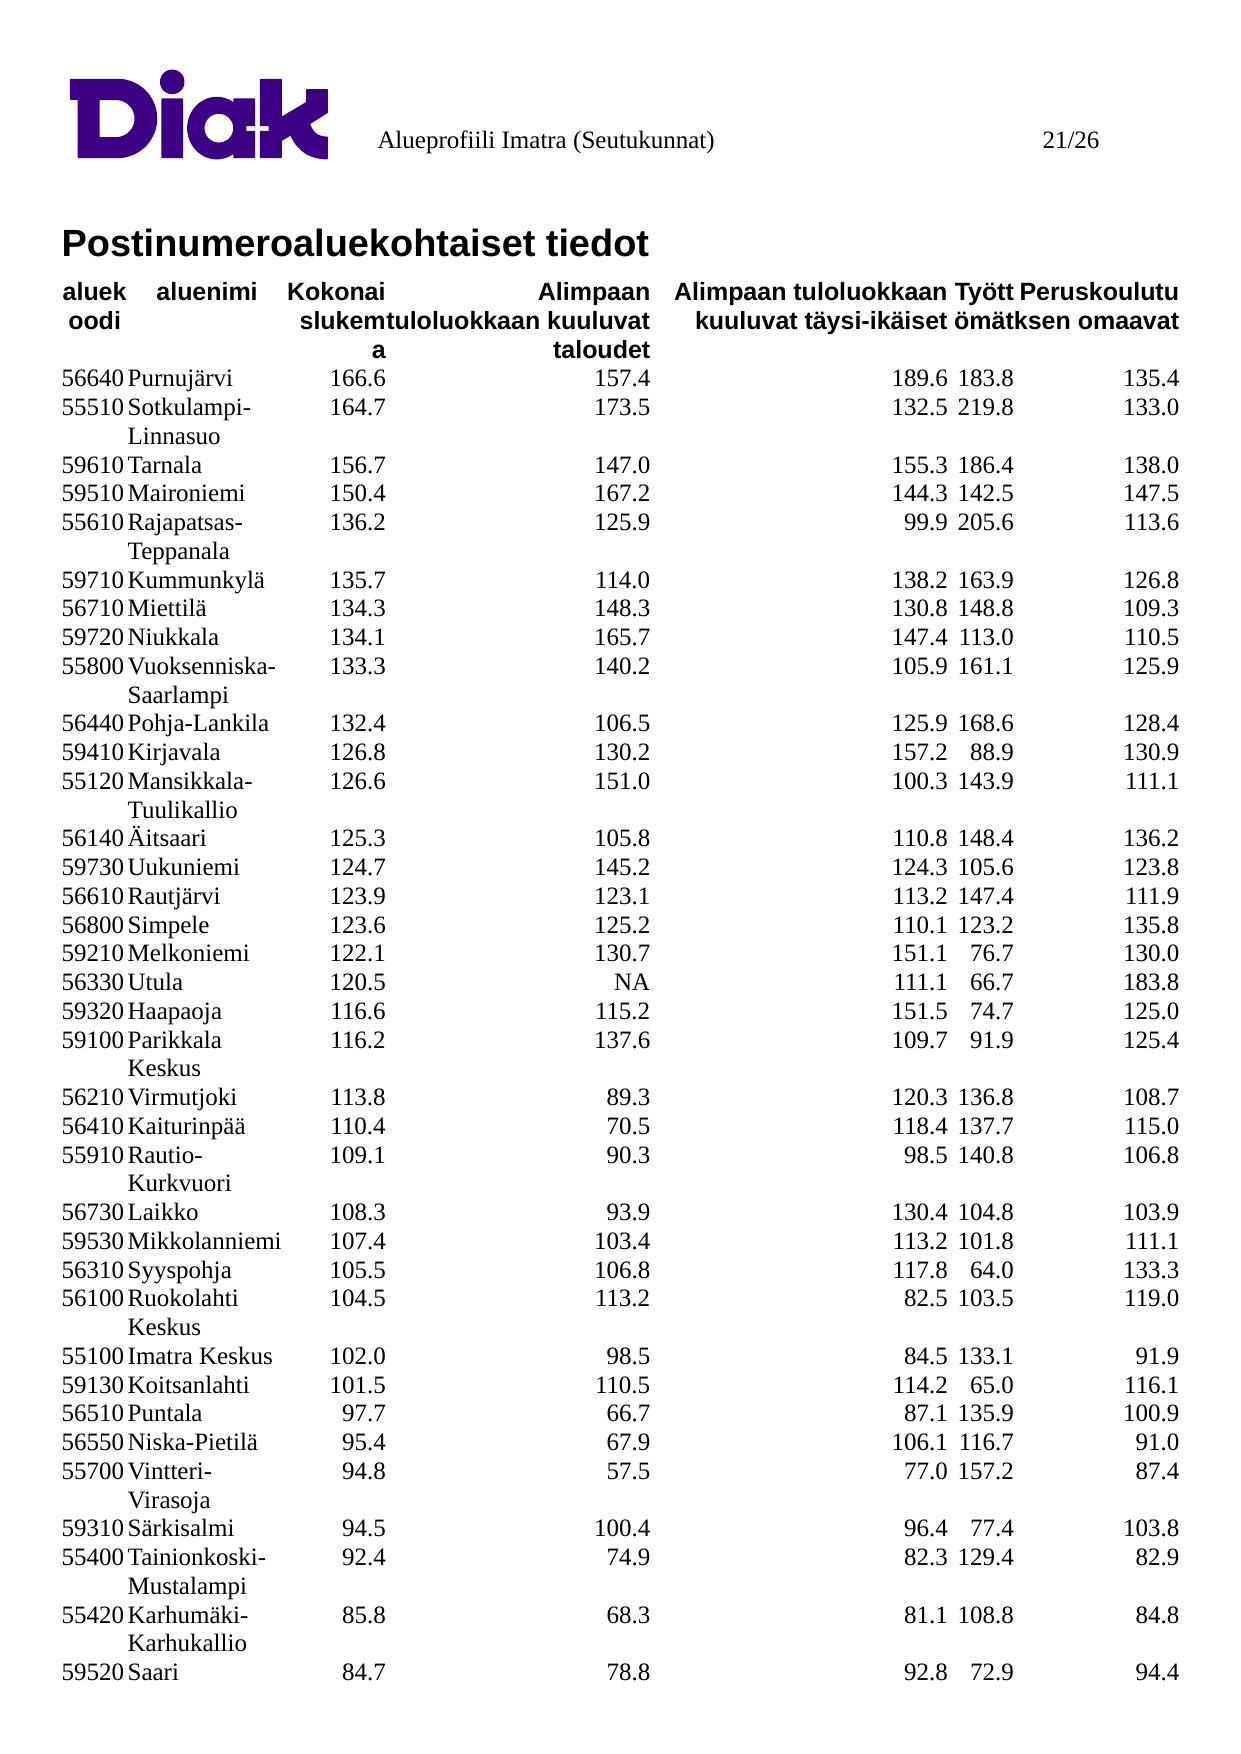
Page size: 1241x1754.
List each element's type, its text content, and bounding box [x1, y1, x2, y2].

table_cell 105.5 [286, 1255, 385, 1283]
table_cell 59520 [61, 1657, 127, 1686]
table_cell 77.4 [948, 1514, 1014, 1542]
table_cell 110.5 [385, 1370, 650, 1398]
table_cell 164.7 [286, 392, 385, 450]
table_cell 109.1 [286, 1140, 385, 1197]
table_cell 115.0 [1014, 1111, 1179, 1140]
table_cell 102.0 [286, 1341, 385, 1370]
table_cell 115.2 [385, 996, 650, 1025]
table_cell 59730 [61, 852, 127, 881]
table_cell 103.9 [1014, 1197, 1179, 1226]
table_cell 67.9 [385, 1427, 650, 1456]
table_cell 114.2 [650, 1370, 948, 1398]
table_cell 85.8 [286, 1600, 385, 1657]
table_cell 105.9 [650, 651, 948, 708]
table_cell Virmutjoki [128, 1082, 286, 1111]
table_cell 125.9 [1014, 651, 1179, 708]
table_cell Parikkala Keskus [128, 1025, 286, 1082]
table_cell 113.2 [650, 1226, 948, 1255]
table_cell 129.4 [948, 1542, 1014, 1600]
table_cell 140.2 [385, 651, 650, 708]
table_cell 205.6 [948, 507, 1014, 565]
table_cell 59310 [61, 1514, 127, 1542]
table_cell 82.3 [650, 1542, 948, 1600]
table_cell Tainionkoski-Mustalampi [128, 1542, 286, 1600]
table_cell 97.7 [286, 1399, 385, 1427]
table_cell 116.6 [286, 996, 385, 1025]
table_cell Utula [128, 967, 286, 996]
table_header Kokonaislukema [286, 277, 385, 363]
table_cell 151.5 [650, 996, 948, 1025]
table_cell Rajapatsas-Teppanala [128, 507, 286, 565]
table_cell Puntala [128, 1399, 286, 1427]
table_cell 108.7 [1014, 1082, 1179, 1111]
table_cell 105.8 [385, 824, 650, 852]
table_cell Uukuniemi [128, 852, 286, 881]
table_cell 132.5 [650, 392, 948, 450]
table_cell Vintteri-Virasoja [128, 1456, 286, 1513]
table_cell Laikko [128, 1197, 286, 1226]
table_cell 94.4 [1014, 1657, 1179, 1686]
table_cell Koitsanlahti [128, 1370, 286, 1398]
table_cell 150.4 [286, 479, 385, 507]
table_cell 100.9 [1014, 1399, 1179, 1427]
table_cell 55610 [61, 507, 127, 565]
table_cell 66.7 [948, 967, 1014, 996]
subtitle Postinumeroaluekohtaiset tiedot [61, 221, 1179, 265]
table_cell 120.5 [286, 967, 385, 996]
table_cell 125.4 [1014, 1025, 1179, 1082]
table_cell 186.4 [948, 450, 1014, 478]
table_cell 135.9 [948, 1399, 1014, 1427]
table_cell 189.6 [650, 364, 948, 392]
table_cell 82.5 [650, 1284, 948, 1341]
table_cell 98.5 [385, 1341, 650, 1370]
table_cell 100.3 [650, 766, 948, 823]
table_cell 137.7 [948, 1111, 1014, 1140]
table_cell 59320 [61, 996, 127, 1025]
table_cell Kummunkylä [128, 565, 286, 593]
table_cell 135.7 [286, 565, 385, 593]
table_cell 56330 [61, 967, 127, 996]
table_cell 119.0 [1014, 1284, 1179, 1341]
table_cell 103.5 [948, 1284, 1014, 1341]
table_cell 88.9 [948, 737, 1014, 766]
table_header aluekoodi [61, 277, 127, 363]
table_cell 133.1 [948, 1341, 1014, 1370]
table_cell 56410 [61, 1111, 127, 1140]
table_cell 59710 [61, 565, 127, 593]
table_cell Imatra Keskus [128, 1341, 286, 1370]
table_cell 138.2 [650, 565, 948, 593]
table_cell 56100 [61, 1284, 127, 1341]
table_cell 84.7 [286, 1657, 385, 1686]
table_cell 143.9 [948, 766, 1014, 823]
table_cell 106.8 [1014, 1140, 1179, 1197]
table_cell 140.8 [948, 1140, 1014, 1197]
table_cell 219.8 [948, 392, 1014, 450]
table_cell 99.9 [650, 507, 948, 565]
table_cell 76.7 [948, 939, 1014, 967]
table_cell 133.3 [286, 651, 385, 708]
table_cell Sotkulampi-Linnasuo [128, 392, 286, 450]
table_cell 111.1 [650, 967, 948, 996]
table_cell 125.9 [385, 507, 650, 565]
table_cell 135.4 [1014, 364, 1179, 392]
table_cell 59410 [61, 737, 127, 766]
table_cell 77.0 [650, 1456, 948, 1513]
table_cell Kaiturinpää [128, 1111, 286, 1140]
table_cell Karhumäki-Karhukallio [128, 1600, 286, 1657]
table_cell 81.1 [650, 1600, 948, 1657]
table_cell 125.2 [385, 910, 650, 938]
table_cell 113.2 [385, 1284, 650, 1341]
table_cell 87.4 [1014, 1456, 1179, 1513]
table_cell 110.5 [1014, 622, 1179, 651]
table_cell Niukkala [128, 622, 286, 651]
table_cell Purnujärvi [128, 364, 286, 392]
table_cell 130.0 [1014, 939, 1179, 967]
table_cell Särkisalmi [128, 1514, 286, 1542]
table_cell 136.8 [948, 1082, 1014, 1111]
table_cell 142.5 [948, 479, 1014, 507]
table_cell 110.4 [286, 1111, 385, 1140]
table_cell 130.9 [1014, 737, 1179, 766]
table_cell 56710 [61, 594, 127, 622]
table_cell 125.0 [1014, 996, 1179, 1025]
table_cell 56140 [61, 824, 127, 852]
table_cell 151.0 [385, 766, 650, 823]
table_cell 74.9 [385, 1542, 650, 1600]
table_cell Mansikkala-Tuulikallio [128, 766, 286, 823]
table_cell 59610 [61, 450, 127, 478]
table_cell 165.7 [385, 622, 650, 651]
table_cell 57.5 [385, 1456, 650, 1513]
table_cell 106.1 [650, 1427, 948, 1456]
table_cell 56310 [61, 1255, 127, 1283]
table_cell 93.9 [385, 1197, 650, 1226]
table_cell 147.5 [1014, 479, 1179, 507]
table_cell Äitsaari [128, 824, 286, 852]
table_cell 92.8 [650, 1657, 948, 1686]
table_cell 123.1 [385, 881, 650, 910]
table_cell 56610 [61, 881, 127, 910]
table_cell 126.8 [286, 737, 385, 766]
table_cell 113.0 [948, 622, 1014, 651]
table_cell 103.4 [385, 1226, 650, 1255]
table_cell 156.7 [286, 450, 385, 478]
table_cell 95.4 [286, 1427, 385, 1456]
table_cell 55910 [61, 1140, 127, 1197]
table_cell 108.3 [286, 1197, 385, 1226]
table_cell 123.9 [286, 881, 385, 910]
table_cell 148.3 [385, 594, 650, 622]
table_cell 59210 [61, 939, 127, 967]
table_cell 130.2 [385, 737, 650, 766]
table_cell 110.1 [650, 910, 948, 938]
table_cell 104.8 [948, 1197, 1014, 1226]
table_cell 59530 [61, 1226, 127, 1255]
table_cell Miettilä [128, 594, 286, 622]
table_cell 106.8 [385, 1255, 650, 1283]
table_cell 74.7 [948, 996, 1014, 1025]
table_cell 82.9 [1014, 1542, 1179, 1600]
table_cell 120.3 [650, 1082, 948, 1111]
table_cell 59130 [61, 1370, 127, 1398]
table_cell 167.2 [385, 479, 650, 507]
table_cell 148.8 [948, 594, 1014, 622]
table_cell 90.3 [385, 1140, 650, 1197]
table_cell 137.6 [385, 1025, 650, 1082]
table_cell 125.9 [650, 709, 948, 737]
table_cell 100.4 [385, 1514, 650, 1542]
table_cell 168.6 [948, 709, 1014, 737]
table_cell 138.0 [1014, 450, 1179, 478]
table_cell 148.4 [948, 824, 1014, 852]
table_cell 55800 [61, 651, 127, 708]
table_cell 157.2 [650, 737, 948, 766]
table_cell 94.8 [286, 1456, 385, 1513]
table_cell 109.7 [650, 1025, 948, 1082]
table_cell 113.8 [286, 1082, 385, 1111]
table_cell 84.8 [1014, 1600, 1179, 1657]
table_cell Kirjavala [128, 737, 286, 766]
table_cell 136.2 [286, 507, 385, 565]
table_cell 130.7 [385, 939, 650, 967]
table_cell Maironiemi [128, 479, 286, 507]
table_cell 126.6 [286, 766, 385, 823]
table_cell 113.2 [650, 881, 948, 910]
table_cell 91.0 [1014, 1427, 1179, 1456]
table_cell 166.6 [286, 364, 385, 392]
table_cell NA [385, 967, 650, 996]
table_cell 134.1 [286, 622, 385, 651]
table_cell 56210 [61, 1082, 127, 1111]
table_cell 56730 [61, 1197, 127, 1226]
table_cell 78.8 [385, 1657, 650, 1686]
table_cell 70.5 [385, 1111, 650, 1140]
table_cell 133.3 [1014, 1255, 1179, 1283]
table_cell 151.1 [650, 939, 948, 967]
table_cell 55120 [61, 766, 127, 823]
table_cell Vuoksenniska-Saarlampi [128, 651, 286, 708]
table_cell 55400 [61, 1542, 127, 1600]
table_header aluenimi [128, 277, 286, 363]
table_cell 118.4 [650, 1111, 948, 1140]
table_cell 56440 [61, 709, 127, 737]
table_cell 105.6 [948, 852, 1014, 881]
table_cell 144.3 [650, 479, 948, 507]
table_cell 161.1 [948, 651, 1014, 708]
table_cell 96.4 [650, 1514, 948, 1542]
table_cell Syyspohja [128, 1255, 286, 1283]
table_cell 111.1 [1014, 1226, 1179, 1255]
table_cell 133.0 [1014, 392, 1179, 450]
table_cell Pohja-Lankila [128, 709, 286, 737]
table_cell 55100 [61, 1341, 127, 1370]
table_cell 91.9 [948, 1025, 1014, 1082]
table_cell 123.6 [286, 910, 385, 938]
table_cell Rautio-Kurkvuori [128, 1140, 286, 1197]
table_cell 87.1 [650, 1399, 948, 1427]
table_cell 122.1 [286, 939, 385, 967]
table_cell 56550 [61, 1427, 127, 1456]
table_cell 124.3 [650, 852, 948, 881]
table_cell 65.0 [948, 1370, 1014, 1398]
table_cell 147.4 [948, 881, 1014, 910]
table_cell 111.9 [1014, 881, 1179, 910]
table_cell Melkoniemi [128, 939, 286, 967]
table_cell 117.8 [650, 1255, 948, 1283]
table_cell 55700 [61, 1456, 127, 1513]
table_cell 157.2 [948, 1456, 1014, 1513]
table_cell 92.4 [286, 1542, 385, 1600]
table_cell 111.1 [1014, 766, 1179, 823]
table_cell 101.8 [948, 1226, 1014, 1255]
table_cell 183.8 [1014, 967, 1179, 996]
table_cell 55510 [61, 392, 127, 450]
table_cell 163.9 [948, 565, 1014, 593]
table_cell 55420 [61, 1600, 127, 1657]
table_cell 130.8 [650, 594, 948, 622]
table_cell 108.8 [948, 1600, 1014, 1657]
table_cell 147.4 [650, 622, 948, 651]
table_cell Niska-Pietilä [128, 1427, 286, 1456]
table_cell Haapaoja [128, 996, 286, 1025]
table_header Peruskoulutuksen omaavat [1014, 277, 1179, 363]
table_cell 110.8 [650, 824, 948, 852]
table_cell 125.3 [286, 824, 385, 852]
table_cell 72.9 [948, 1657, 1014, 1686]
table_cell 109.3 [1014, 594, 1179, 622]
table_cell Tarnala [128, 450, 286, 478]
table_cell 134.3 [286, 594, 385, 622]
table_cell 104.5 [286, 1284, 385, 1341]
table_cell 106.5 [385, 709, 650, 737]
table_header Alimpaan tuloluokkaan kuuluvat taloudet [385, 277, 650, 363]
table_cell Simpele [128, 910, 286, 938]
table_cell 116.1 [1014, 1370, 1179, 1398]
table_cell 135.8 [1014, 910, 1179, 938]
table_cell 123.2 [948, 910, 1014, 938]
table_cell Rautjärvi [128, 881, 286, 910]
table_cell 130.4 [650, 1197, 948, 1226]
table_cell 136.2 [1014, 824, 1179, 852]
table_cell 145.2 [385, 852, 650, 881]
table_cell 155.3 [650, 450, 948, 478]
table_cell 128.4 [1014, 709, 1179, 737]
table_header Alimpaan tuloluokkaan kuuluvat täysi-ikäiset [650, 277, 948, 363]
table_cell 94.5 [286, 1514, 385, 1542]
table_cell 183.8 [948, 364, 1014, 392]
table_cell 116.7 [948, 1427, 1014, 1456]
table_header Työttömät [948, 277, 1014, 363]
table_cell 107.4 [286, 1226, 385, 1255]
table_cell 84.5 [650, 1341, 948, 1370]
table_cell 91.9 [1014, 1341, 1179, 1370]
table_cell 59510 [61, 479, 127, 507]
table_cell 68.3 [385, 1600, 650, 1657]
table_cell 132.4 [286, 709, 385, 737]
table_cell 123.8 [1014, 852, 1179, 881]
table_cell 101.5 [286, 1370, 385, 1398]
table_cell Mikkolanniemi [128, 1226, 286, 1255]
table_cell 126.8 [1014, 565, 1179, 593]
table_cell 157.4 [385, 364, 650, 392]
table_cell 56510 [61, 1399, 127, 1427]
table_cell 89.3 [385, 1082, 650, 1111]
table_cell Saari [128, 1657, 286, 1686]
table_cell 56640 [61, 364, 127, 392]
table_cell 103.8 [1014, 1514, 1179, 1542]
table_cell 116.2 [286, 1025, 385, 1082]
table_cell 98.5 [650, 1140, 948, 1197]
table_cell 173.5 [385, 392, 650, 450]
table_cell 56800 [61, 910, 127, 938]
table_cell 113.6 [1014, 507, 1179, 565]
table_cell 59100 [61, 1025, 127, 1082]
table_cell 66.7 [385, 1399, 650, 1427]
table_cell 64.0 [948, 1255, 1014, 1283]
table_cell Ruokolahti Keskus [128, 1284, 286, 1341]
table_cell 147.0 [385, 450, 650, 478]
table_cell 114.0 [385, 565, 650, 593]
table_cell 59720 [61, 622, 127, 651]
table_cell 124.7 [286, 852, 385, 881]
